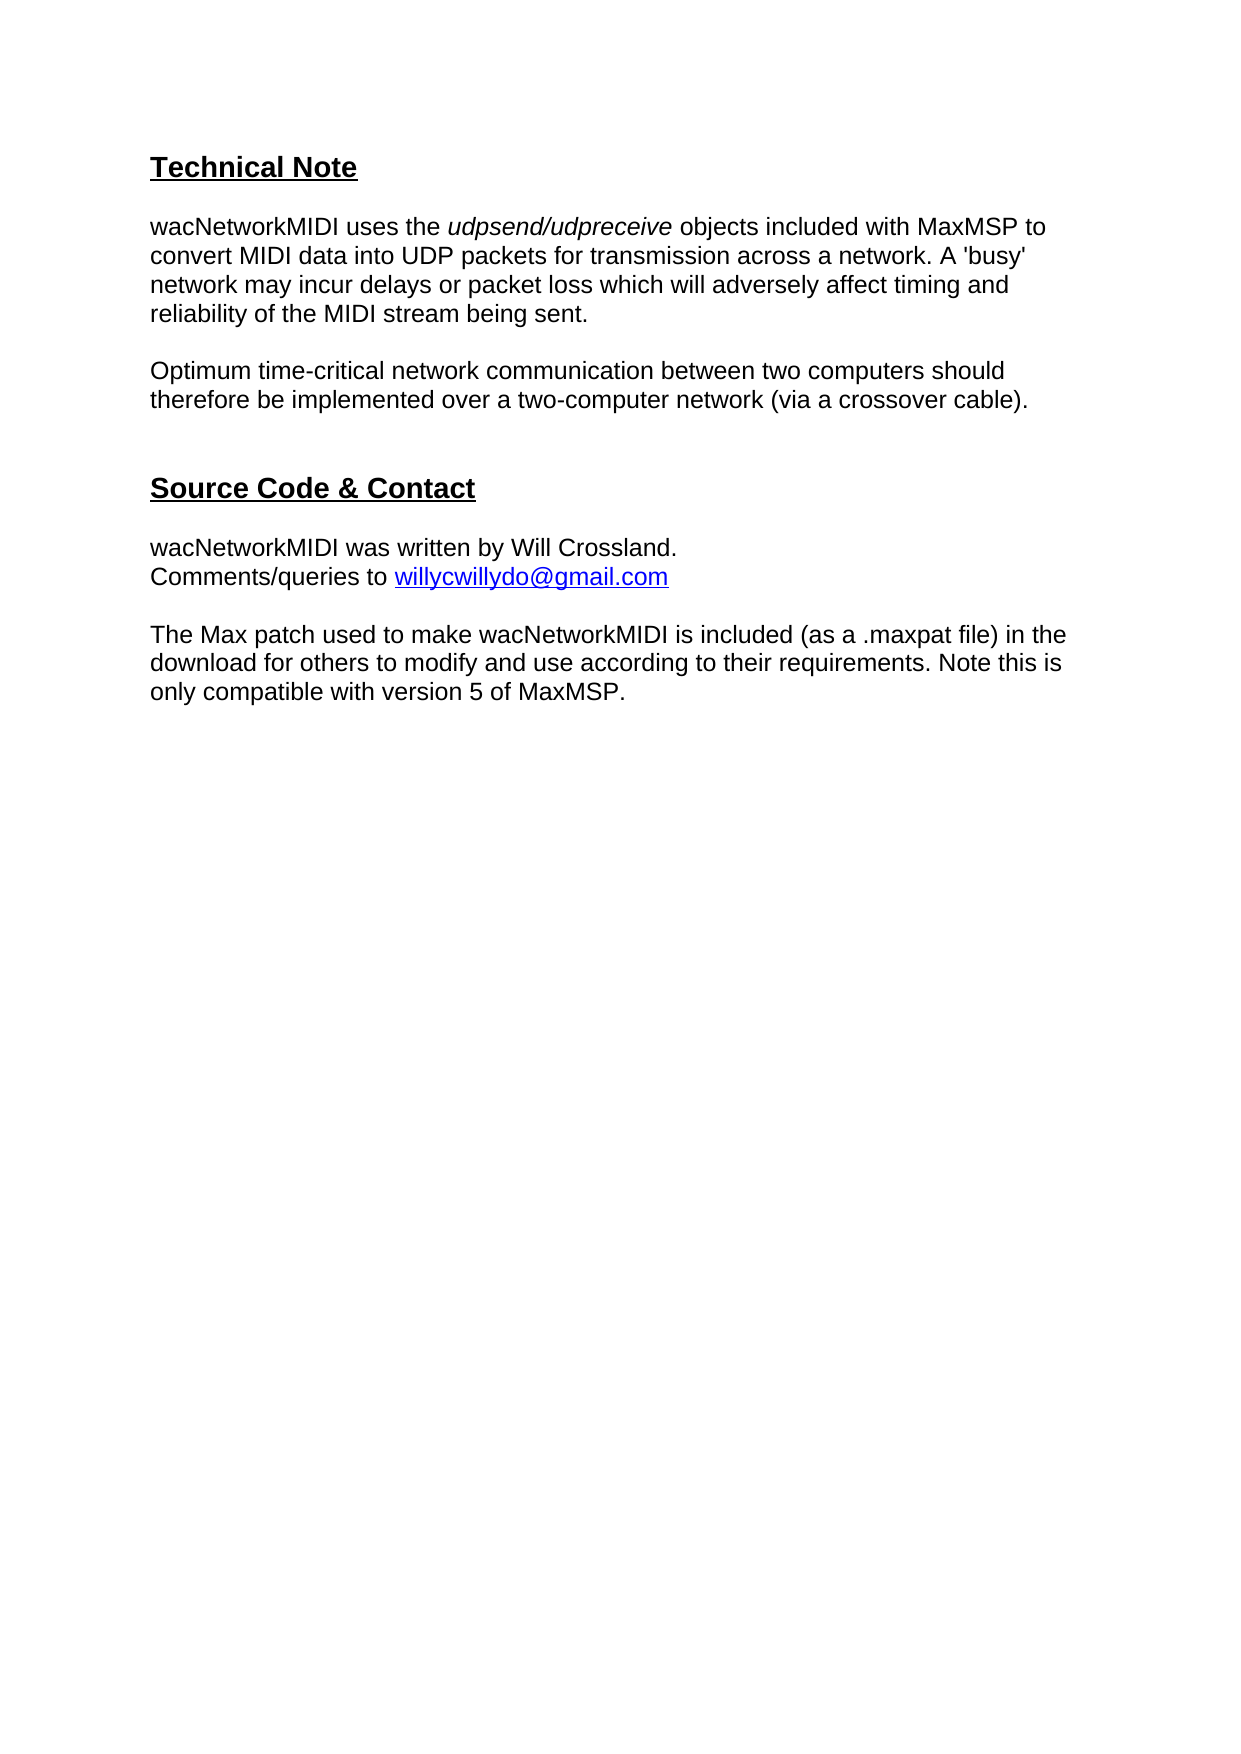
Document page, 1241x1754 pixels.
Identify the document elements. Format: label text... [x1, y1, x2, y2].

text Comments/queries to willycwillydo@gmail.com [150, 562, 1090, 591]
text Technical Note [150, 150, 1090, 183]
text Optimum time-critical network communication between two computers should therefore be implemented over a two-computer network (via a crossover cable). [150, 356, 1090, 413]
text The Max patch used to make wacNetworkMIDI is included (as a .maxpat file) in the download for others to modify and use according to their requirements. Note this is only compatible with version 5 of MaxMSP. [150, 619, 1090, 706]
text Source Code & Contact [150, 471, 1090, 504]
text wacNetworkMIDI was written by Will Crossland. [150, 533, 1090, 562]
text wacNetworkMIDI uses the udpsend/udpreceive objects included with MaxMSP to convert MIDI data into UDP packets for transmission across a network. A 'busy' network may incur delays or packet loss which will adversely affect timing and reliability of the MIDI stream being sent. [150, 212, 1090, 327]
